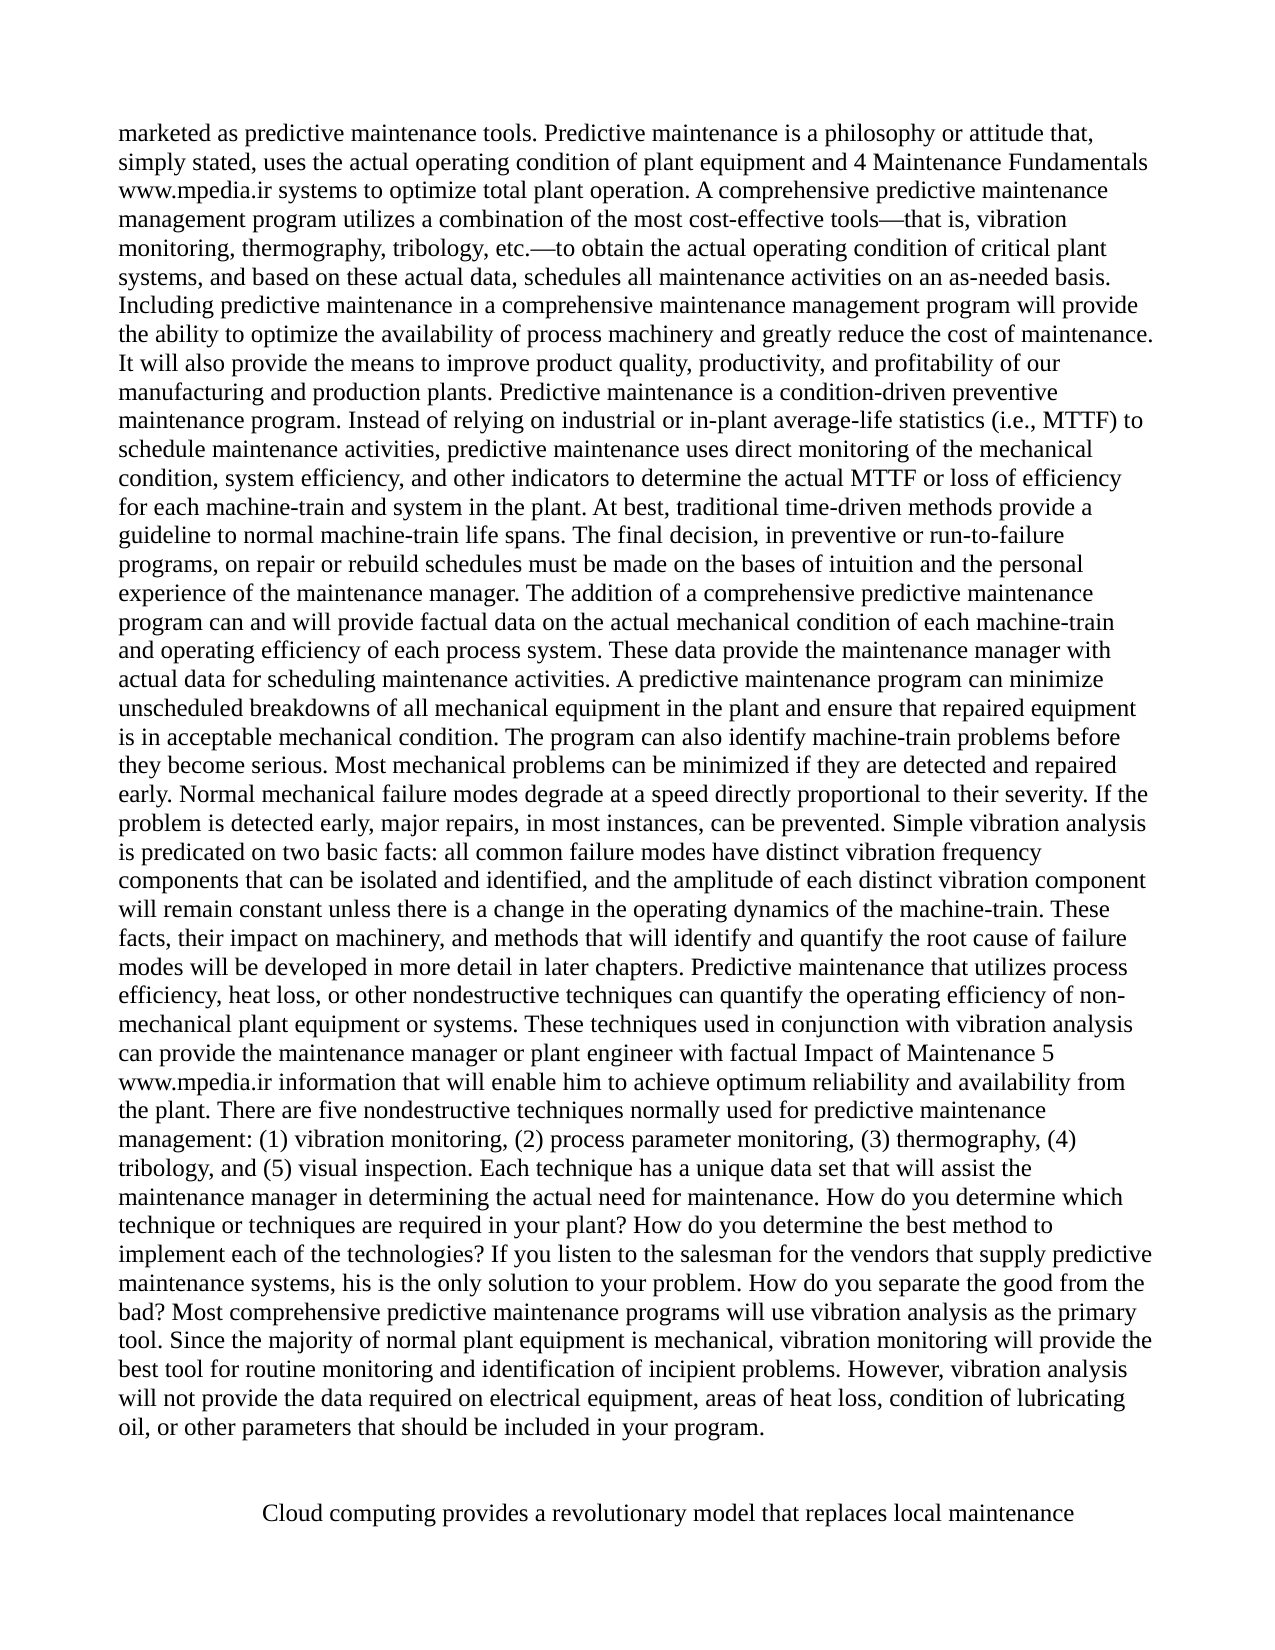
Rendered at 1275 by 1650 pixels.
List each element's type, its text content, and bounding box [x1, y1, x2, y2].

text Cloud computing provides a revolutionary model that replaces local maintenance [118, 1498, 1157, 1527]
text marketed as predictive maintenance tools. Predictive maintenance is a philosophy or attitude that, simply stated, uses the actual operating condition of plant equipment and 4 Maintenance Fundamentals www.mpedia.ir systems to optimize total plant operation. A comprehensive predictive maintenance management program utilizes a combination of the most cost-effective tools—that is, vibration monitoring, thermography, tribology, etc.—to obtain the actual operating condition of critical plant systems, and based on these actual data, schedules all maintenance activities on an as-needed basis. Including predictive maintenance in a comprehensive maintenance management program will provide the ability to optimize the availability of process machinery and greatly reduce the cost of maintenance. It will also provide the means to improve product quality, productivity, and profitability of our manufacturing and production plants. Predictive maintenance is a condition-driven preventive maintenance program. Instead of relying on industrial or in-plant average-life statistics (i.e., MTTF) to schedule maintenance activities, predictive maintenance uses direct monitoring of the mechanical condition, system efficiency, and other indicators to determine the actual MTTF or loss of efficiency for each machine-train and system in the plant. At best, traditional time-driven methods provide a guideline to normal machine-train life spans. The final decision, in preventive or run-to-failure programs, on repair or rebuild schedules must be made on the bases of intuition and the personal experience of the maintenance manager. The addition of a comprehensive predictive maintenance program can and will provide factual data on the actual mechanical condition of each machine-train and operating efficiency of each process system. These data provide the maintenance manager with actual data for scheduling maintenance activities. A predictive maintenance program can minimize unscheduled breakdowns of all mechanical equipment in the plant and ensure that repaired equipment is in acceptable mechanical condition. The program can also identify machine-train problems before they become serious. Most mechanical problems can be minimized if they are detected and repaired early. Normal mechanical failure modes degrade at a speed directly proportional to their severity. If the problem is detected early, major repairs, in most instances, can be prevented. Simple vibration analysis is predicated on two basic facts: all common failure modes have distinct vibration frequency components that can be isolated and identified, and the amplitude of each distinct vibration component will remain constant unless there is a change in the operating dynamics of the machine-train. These facts, their impact on machinery, and methods that will identify and quantify the root cause of failure modes will be developed in more detail in later chapters. Predictive maintenance that utilizes process efficiency, heat loss, or other nondestructive techniques can quantify the operating efficiency of non-mechanical plant equipment or systems. These techniques used in conjunction with vibration analysis can provide the maintenance manager or plant engineer with factual Impact of Maintenance 5 www.mpedia.ir information that will enable him to achieve optimum reliability and availability from the plant. There are five nondestructive techniques normally used for predictive maintenance management: (1) vibration monitoring, (2) process parameter monitoring, (3) thermography, (4) tribology, and (5) visual inspection. Each technique has a unique data set that will assist the maintenance manager in determining the actual need for maintenance. How do you determine which technique or techniques are required in your plant? How do you determine the best method to implement each of the technologies? If you listen to the salesman for the vendors that supply predictive maintenance systems, his is the only solution to your problem. How do you separate the good from the bad? Most comprehensive predictive maintenance programs will use vibration analysis as the primary tool. Since the majority of normal plant equipment is mechanical, vibration monitoring will provide the best tool for routine monitoring and identification of incipient problems. However, vibration analysis will not provide the data required on electrical equipment, areas of heat loss, condition of lubricating oil, or other parameters that should be included in your program. [118, 118, 1157, 1441]
